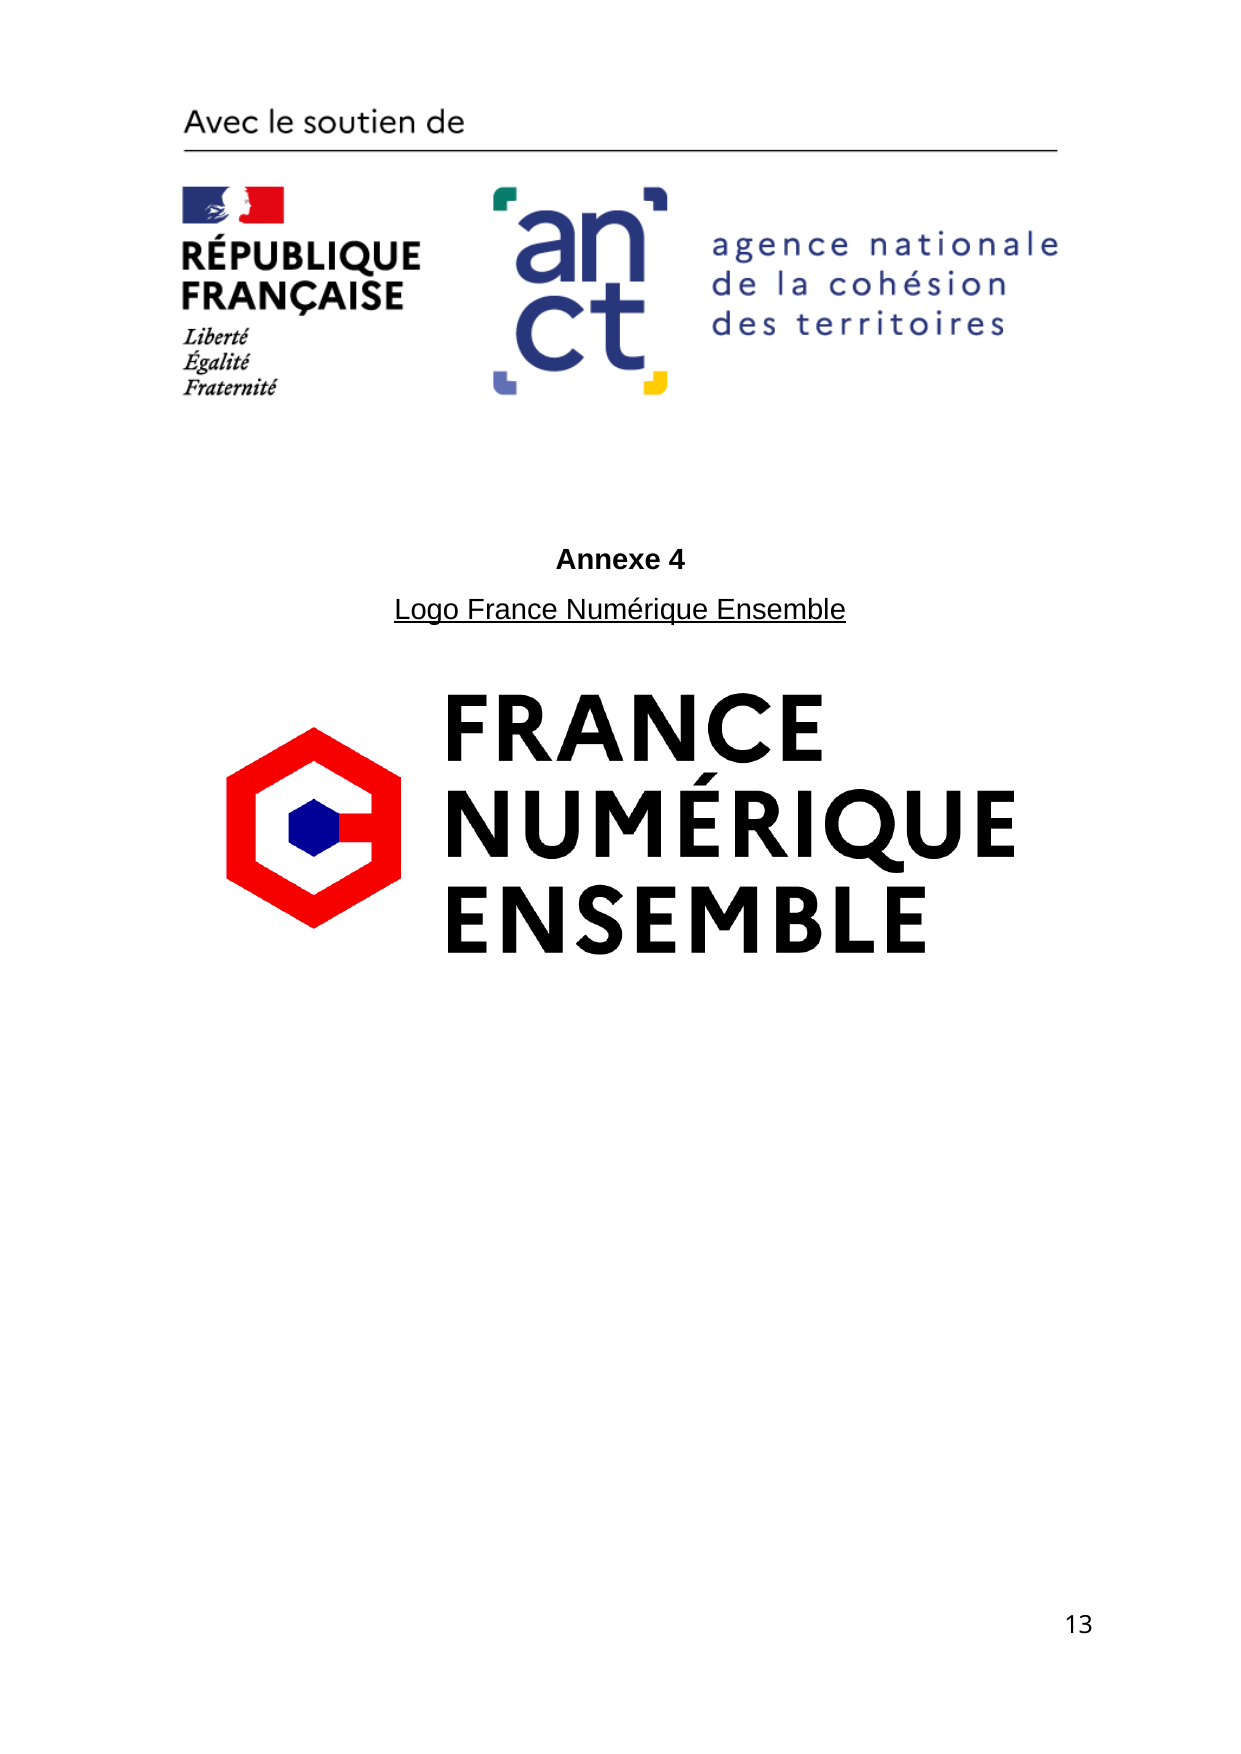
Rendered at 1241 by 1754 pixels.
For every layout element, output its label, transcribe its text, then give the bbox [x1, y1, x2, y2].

text Annexe 4 [148, 542, 1093, 576]
picture [147, 73, 1093, 431]
picture [226, 692, 1014, 955]
text Logo France Numérique Ensemble [148, 592, 1093, 626]
